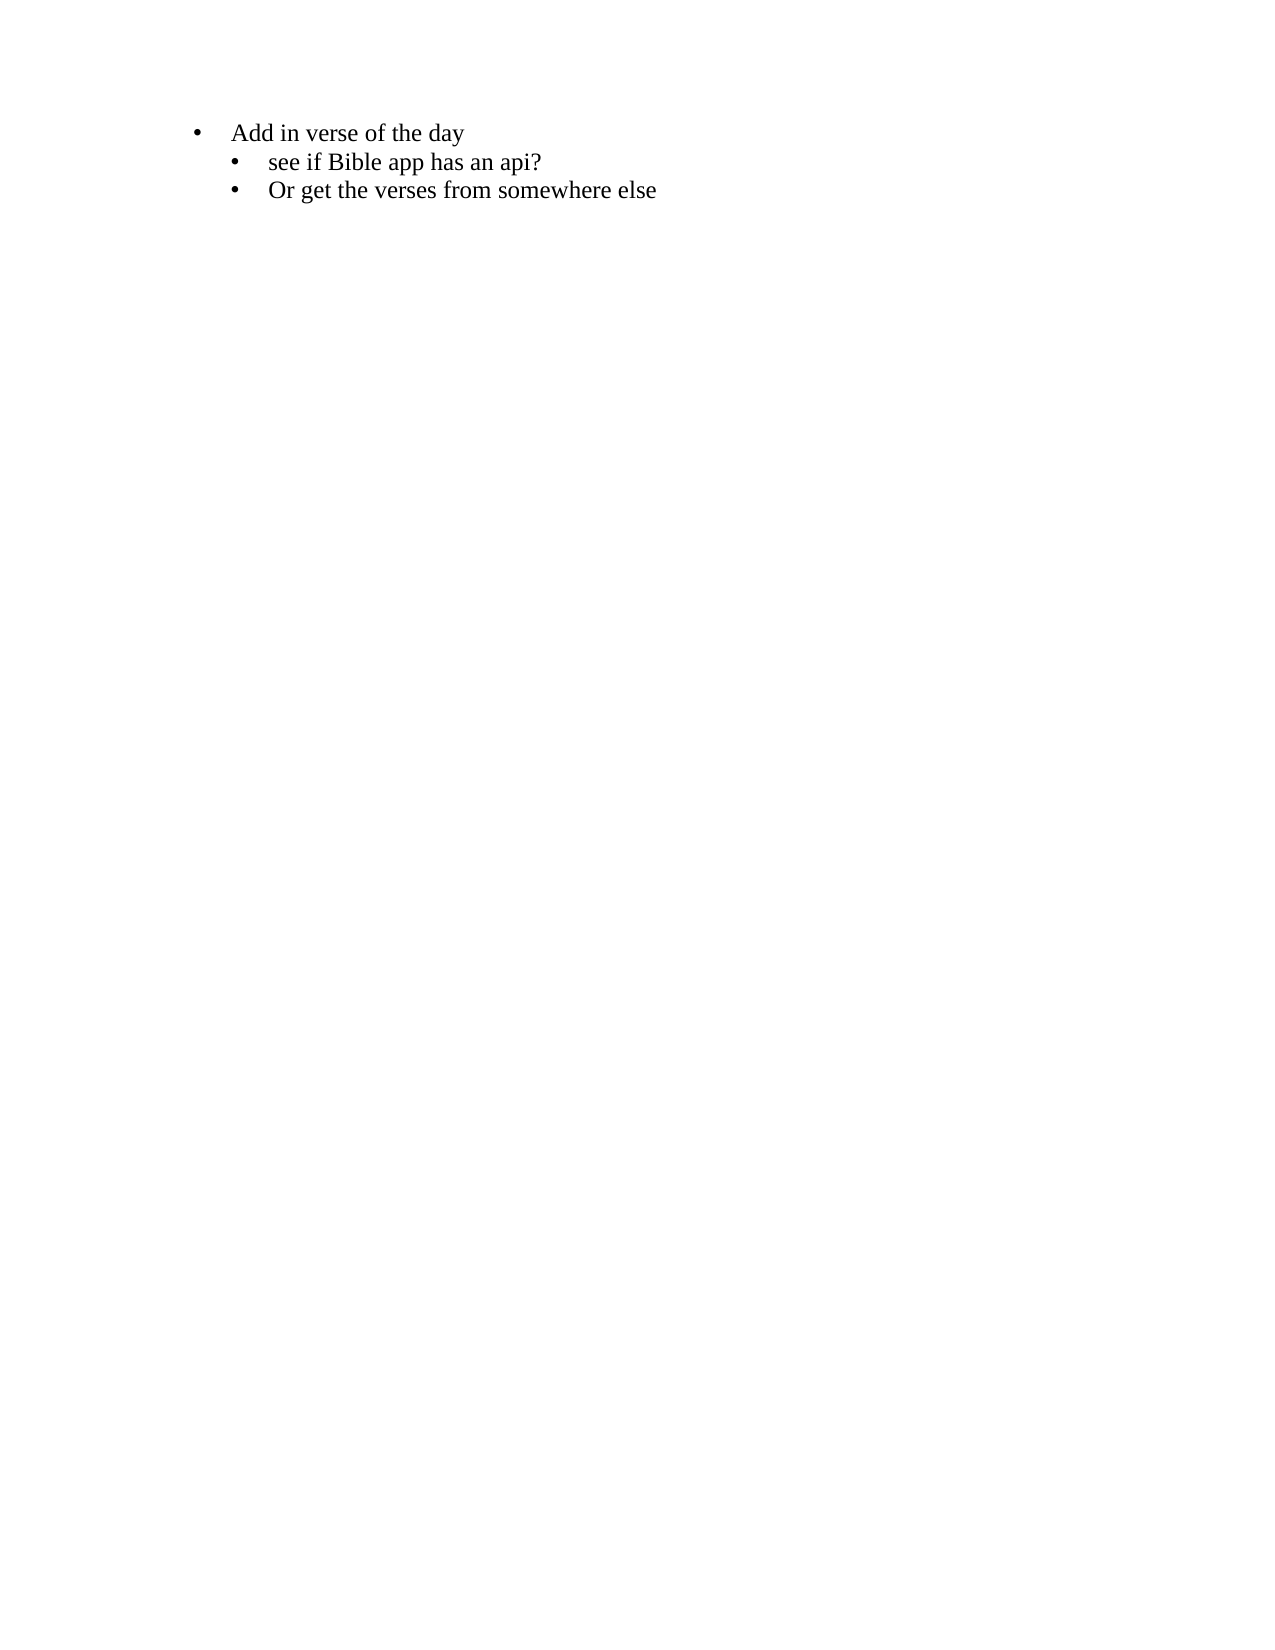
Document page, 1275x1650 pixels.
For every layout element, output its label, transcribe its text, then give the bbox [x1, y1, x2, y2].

list Add in verse of the day [193, 118, 1157, 147]
list Or get the verses from somewhere else [231, 176, 1157, 204]
list see if Bible app has an api? [231, 147, 1157, 176]
